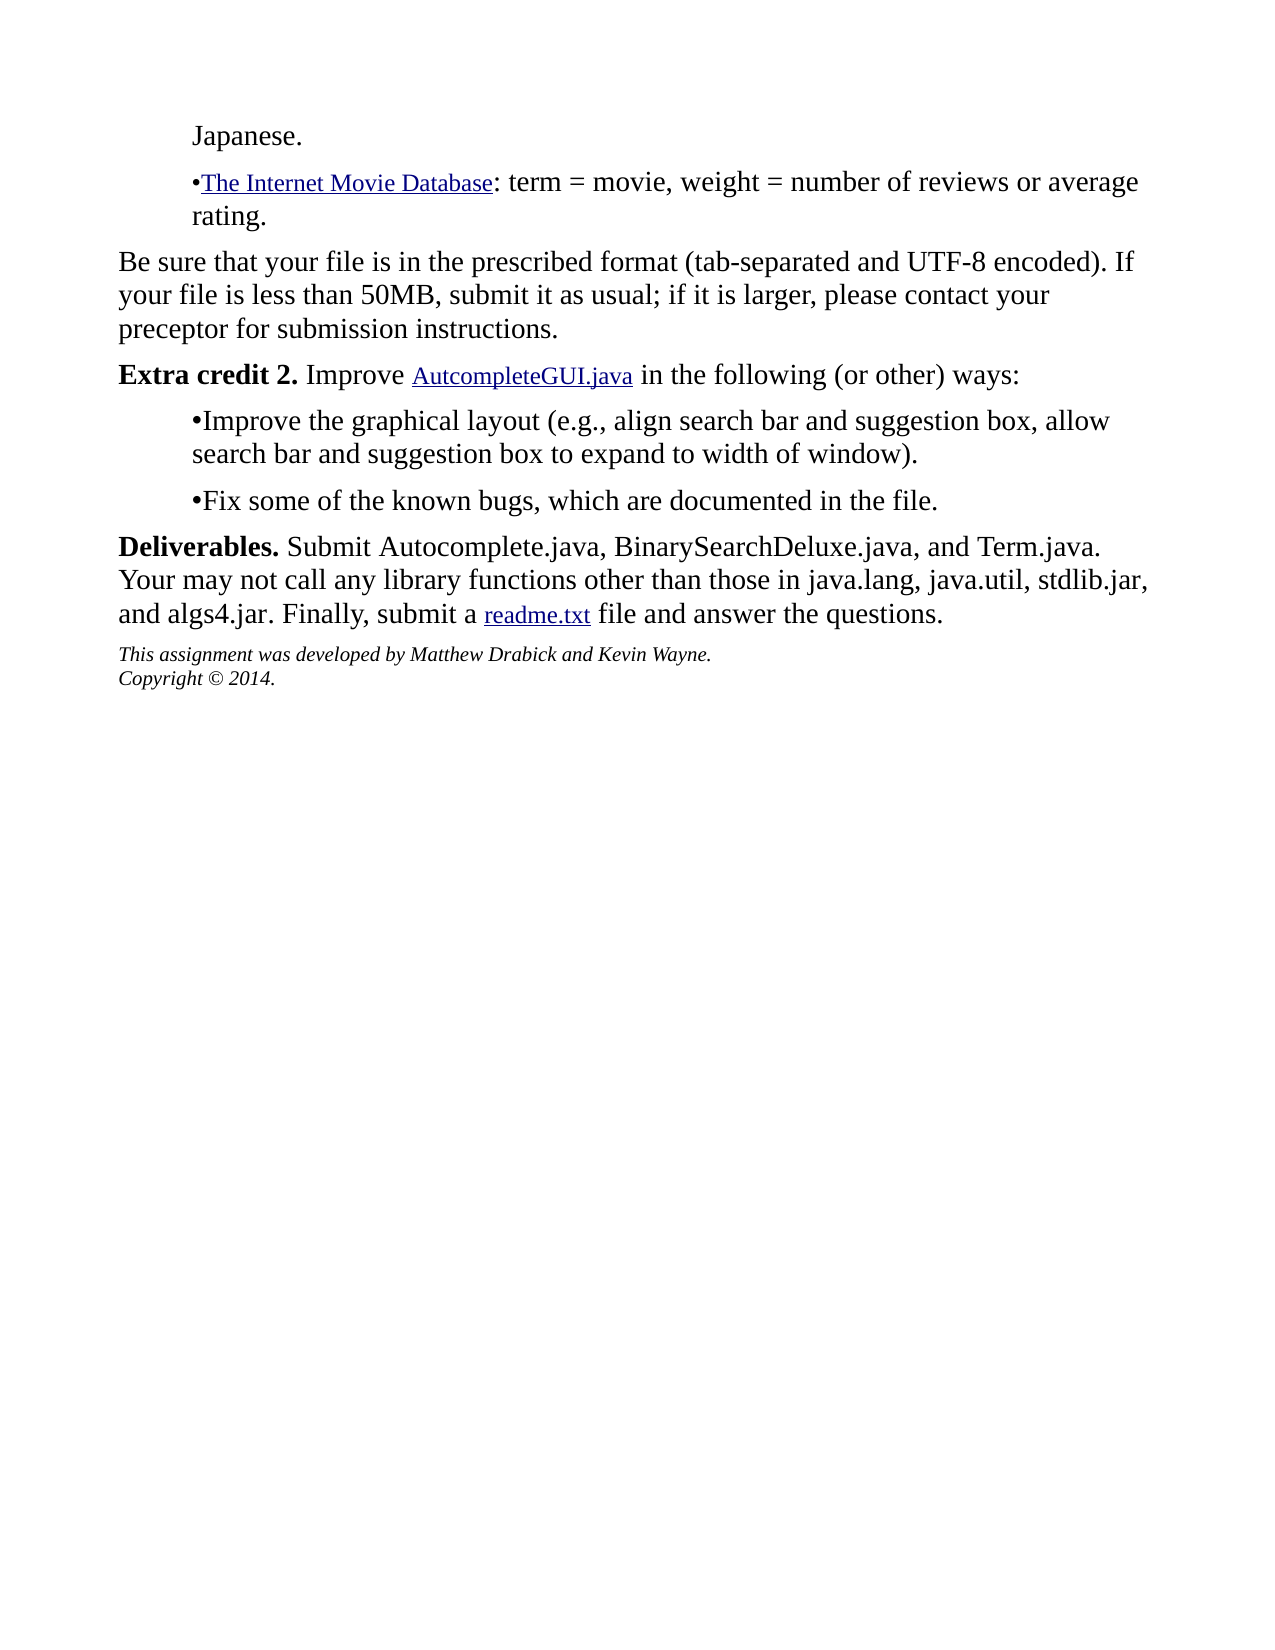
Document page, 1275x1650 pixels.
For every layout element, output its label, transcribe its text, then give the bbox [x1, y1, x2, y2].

text Deliverables. Submit Autocomplete.java, BinarySearchDeluxe.java, and Term.java. Your may not call any library functions other than those in java.lang, java.util, stdlib.jar, and algs4.jar. Finally, submit a readme.txt file and answer the questions. [118, 529, 1157, 629]
text This assignment was developed by Matthew Drabick and Kevin Wayne. Copyright © 2014. [118, 642, 1157, 690]
list The Internet Movie Database: term = movie, weight = number of reviews or average rating. [118, 164, 1157, 231]
list Improve the graphical layout (e.g., align search bar and suggestion box, allow search bar and suggestion box to expand to width of window). [118, 403, 1157, 470]
text Be sure that your file is in the prescribed format (tab-separated and UTF-8 encoded). If your file is less than 50MB, submit it as usual; if it is larger, please contact your preceptor for submission instructions. [118, 244, 1157, 344]
list Fix some of the known bugs, which are documented in the file. [118, 483, 1157, 516]
text Extra credit 2. Improve AutcompleteGUI.java in the following (or other) ways: [118, 357, 1157, 390]
list Japanese. [118, 118, 1157, 152]
